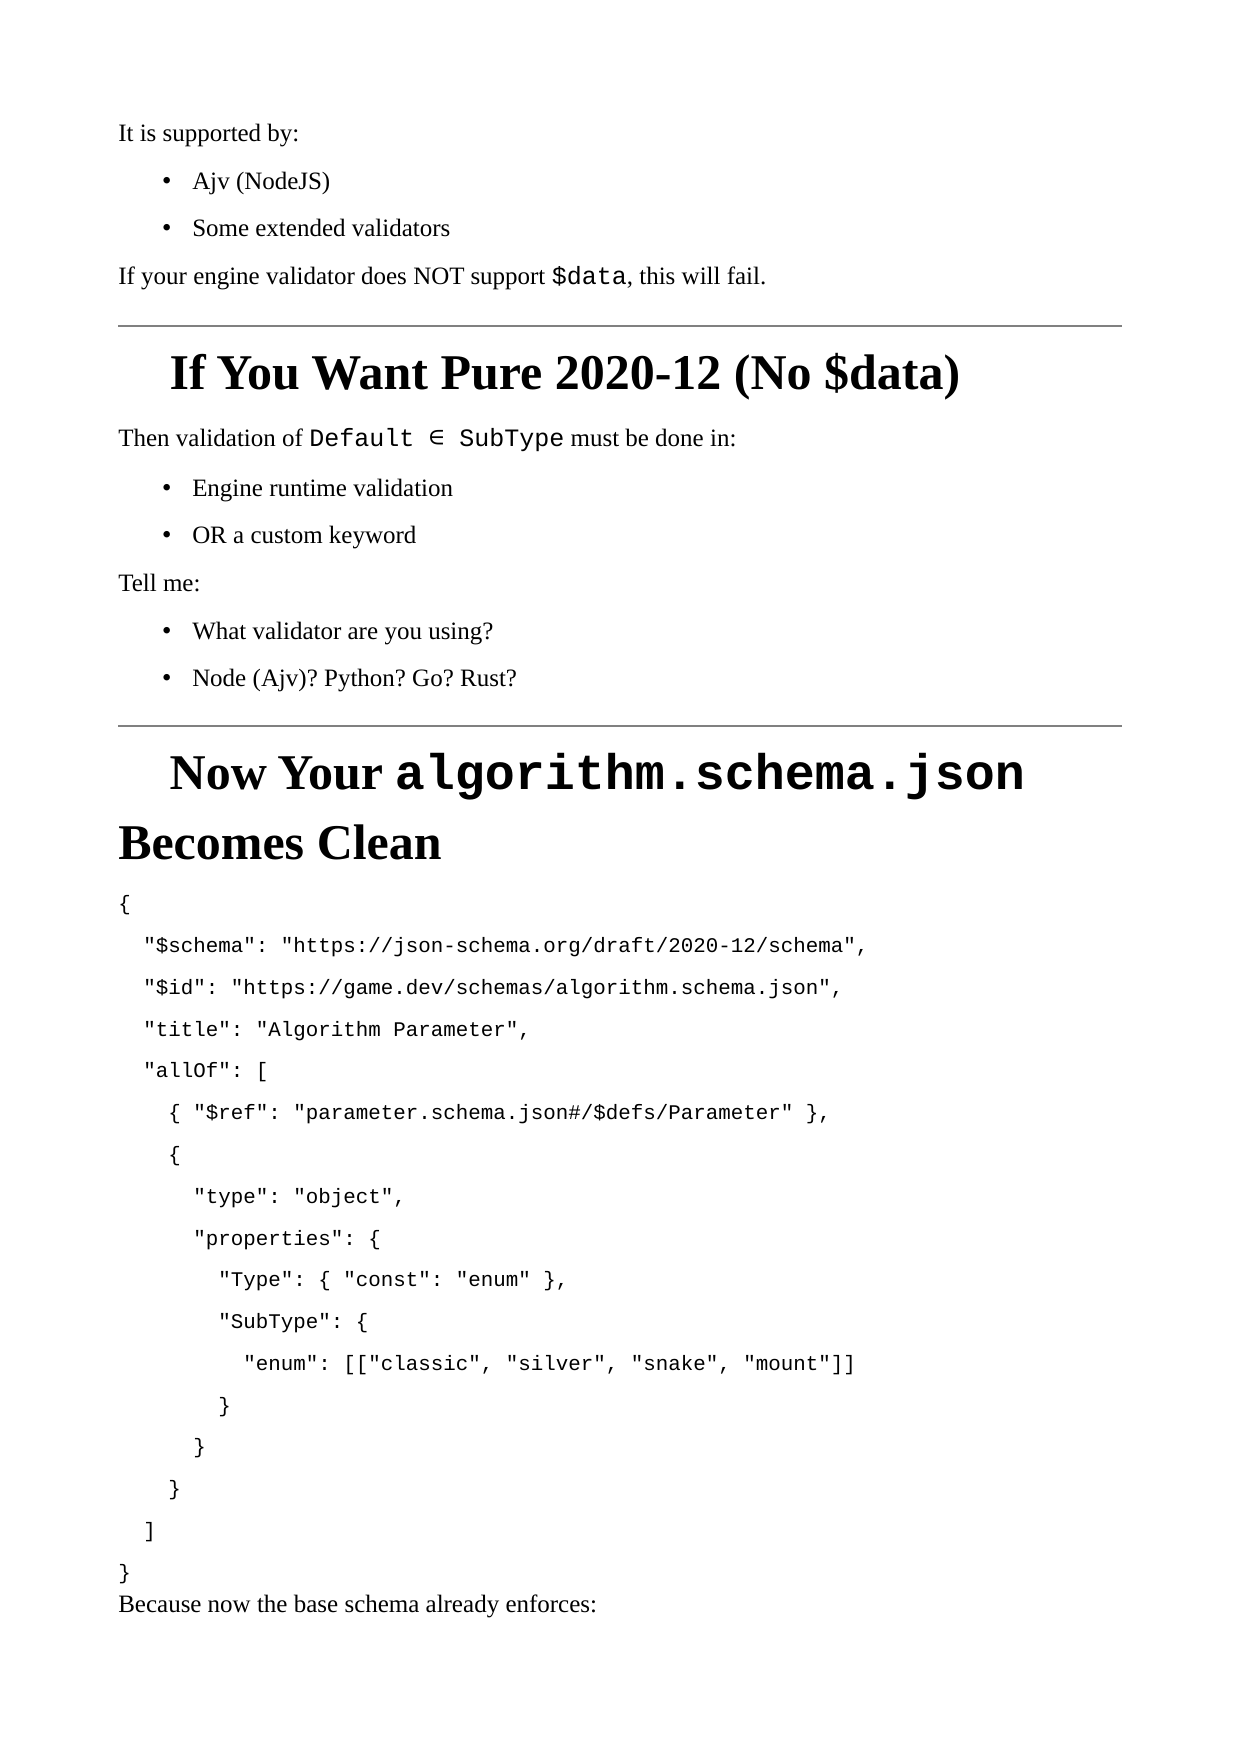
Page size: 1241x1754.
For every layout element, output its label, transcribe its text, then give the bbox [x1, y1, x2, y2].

text "SubType": { [118, 1311, 1122, 1335]
text "$schema": "https://json-schema.org/draft/2020-12/schema", [118, 935, 1122, 959]
subtitle 🔐 If You Want Pure 2020-12 (No $data) [118, 342, 1122, 400]
text } [118, 1436, 1122, 1460]
text { [118, 893, 1122, 917]
text { [118, 1144, 1122, 1168]
text "properties": { [118, 1227, 1122, 1251]
text "Type": { "const": "enum" }, [118, 1269, 1122, 1293]
text "enum": [["classic", "silver", "snake", "mount"]] [118, 1353, 1122, 1376]
text Tell me: [118, 568, 1122, 597]
text } [118, 1394, 1122, 1418]
text "$id": "https://game.dev/schemas/algorithm.schema.json", [118, 977, 1122, 1001]
text "title": "Algorithm Parameter", [118, 1019, 1122, 1042]
text Because now the base schema already enforces: [118, 1589, 1122, 1618]
text { "$ref": "parameter.schema.json#/$defs/Parameter" }, [118, 1102, 1122, 1126]
subtitle ✅ Now Your algorithm.schema.json Becomes Clean [118, 742, 1122, 870]
text } [118, 1478, 1122, 1502]
text "allOf": [ [118, 1060, 1122, 1084]
list Some extended validators [162, 213, 1122, 242]
list Node (Ajv)? Python? Go? Rust? [162, 663, 1122, 692]
text If your engine validator does NOT support $data, this will fail. [118, 261, 1122, 292]
list Ajv (NodeJS) [162, 166, 1122, 194]
list What validator are you using? [162, 616, 1122, 644]
list OR a custom keyword [162, 521, 1122, 549]
text } [118, 1562, 1122, 1585]
list Engine runtime validation [162, 473, 1122, 502]
text "type": "object", [118, 1186, 1122, 1209]
text ] [118, 1520, 1122, 1543]
text Then validation of Default ∈ SubType must be done in: [118, 423, 1122, 454]
text It is supported by: [118, 118, 1122, 147]
